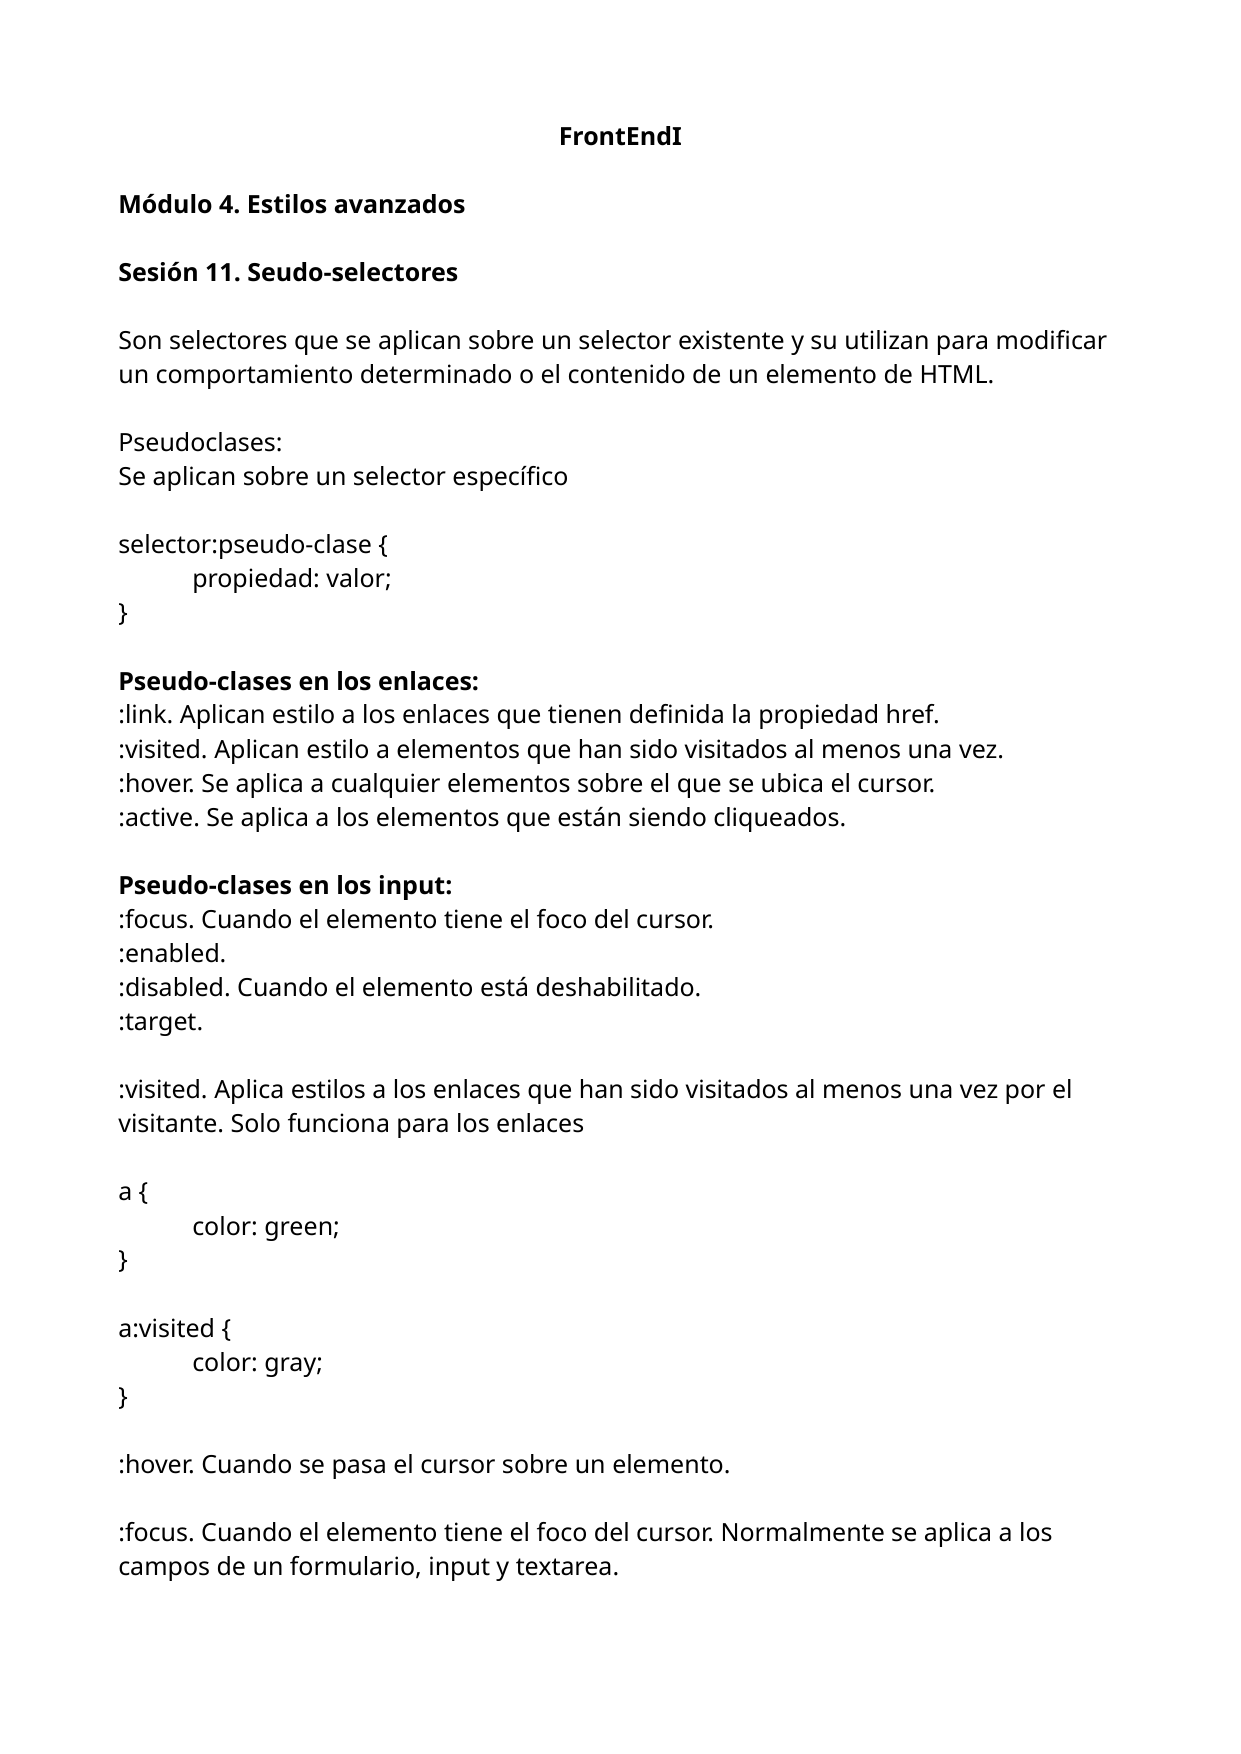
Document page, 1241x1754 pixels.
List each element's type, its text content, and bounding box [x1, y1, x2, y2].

text :link. Aplican estilo a los enlaces que tienen definida la propiedad href. [118, 697, 1122, 731]
text Sesión 11. Seudo-selectores [118, 254, 1122, 288]
text } [118, 1378, 1122, 1412]
text Se aplican sobre un selector específico [118, 459, 1122, 493]
text :target. [118, 1004, 1122, 1038]
text } [118, 595, 1122, 629]
text color: gray; [118, 1344, 1122, 1378]
text color: green; [118, 1208, 1122, 1242]
text :enabled. [118, 936, 1122, 970]
text Pseudo-clases en los enlaces: [118, 663, 1122, 697]
text a:visited { [118, 1310, 1122, 1344]
text selector:pseudo-clase { [118, 527, 1122, 561]
text :focus. Cuando el elemento tiene el foco del cursor. Normalmente se aplica a los campos de un formulario, input y textarea. [118, 1515, 1122, 1583]
text :active. Se aplica a los elementos que están siendo cliqueados. [118, 799, 1122, 833]
text Módulo 4. Estilos avanzados [118, 186, 1122, 220]
text propiedad: valor; [118, 561, 1122, 595]
text :focus. Cuando el elemento tiene el foco del cursor. [118, 902, 1122, 936]
text :hover. Se aplica a cualquier elementos sobre el que se ubica el cursor. [118, 765, 1122, 799]
text FrontEndI [118, 118, 1122, 152]
text :visited. Aplica estilos a los enlaces que han sido visitados al menos una vez por el visitante. Solo funciona para los enlaces [118, 1072, 1122, 1140]
text Pseudoclases: [118, 425, 1122, 459]
text Pseudo-clases en los input: [118, 867, 1122, 902]
text :hover. Cuando se pasa el cursor sobre un elemento. [118, 1447, 1122, 1481]
text :disabled. Cuando el elemento está deshabilitado. [118, 970, 1122, 1004]
text Son selectores que se aplican sobre un selector existente y su utilizan para modificar un comportamiento determinado o el contenido de un elemento de HTML. [118, 322, 1122, 391]
text a { [118, 1174, 1122, 1208]
text } [118, 1242, 1122, 1276]
text :visited. Aplican estilo a elementos que han sido visitados al menos una vez. [118, 731, 1122, 765]
